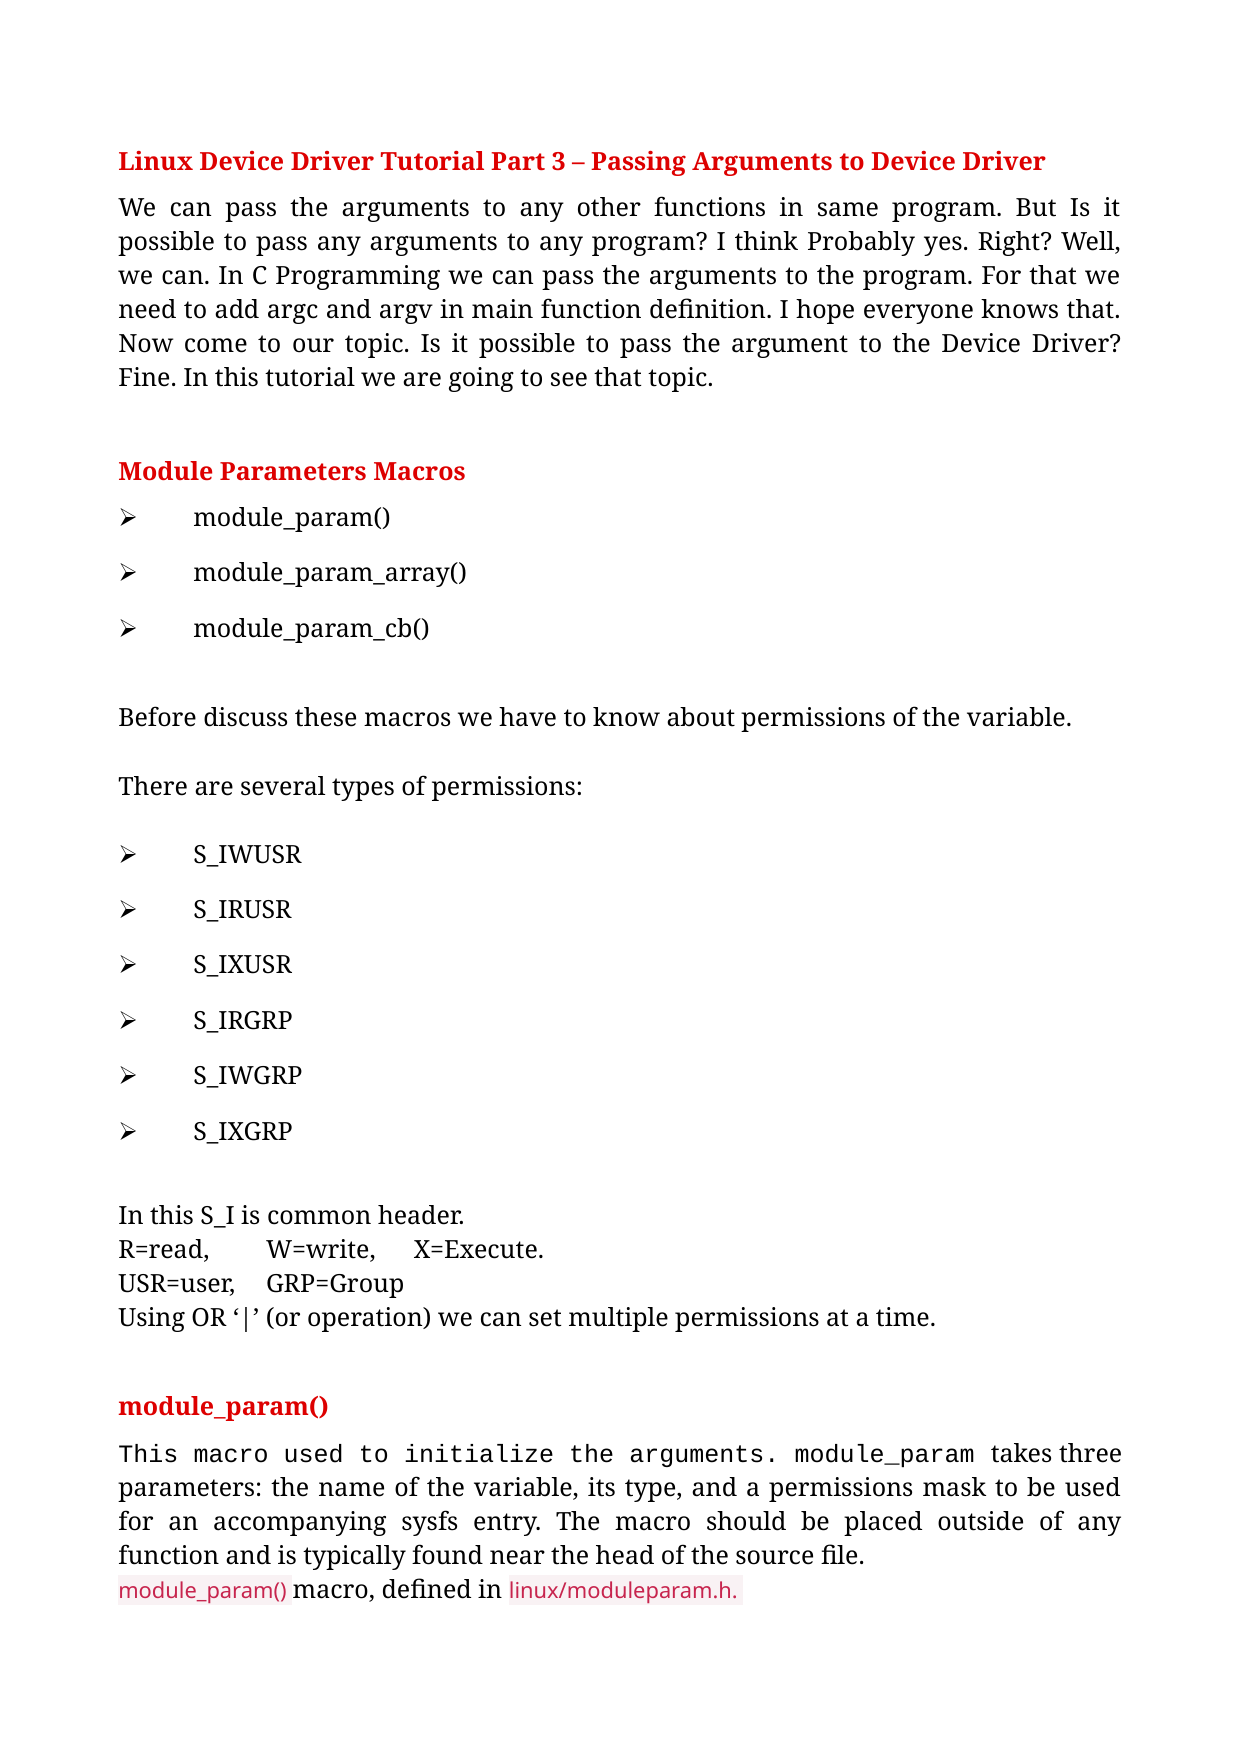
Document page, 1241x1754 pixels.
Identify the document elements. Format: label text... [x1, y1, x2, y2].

list S_IWGRP [118, 1058, 1122, 1092]
list module_param_cb() [118, 611, 1122, 644]
text USR=user, GRP=Group Using OR ‘|’ (or operation) we can set multiple permissions at a time. [118, 1266, 1122, 1334]
subtitle Linux Device Driver Tutorial Part 3 – Passing Arguments to Device Driver [118, 143, 1122, 177]
list S_IWUSR [118, 836, 1122, 870]
list module_param_array() [118, 555, 1122, 589]
list module_param() [118, 500, 1122, 534]
list S_IRGRP [118, 1002, 1122, 1037]
text There are several types of permissions: [118, 768, 1122, 802]
list S_IXGRP [118, 1113, 1122, 1147]
list S_IXUSR [118, 947, 1122, 981]
text R=read, W=write, X=Execute. [118, 1232, 1122, 1266]
list S_IRUSR [118, 892, 1122, 926]
text module_param() macro, defined in linux/moduleparam.h. [118, 1572, 1122, 1606]
subtitle Module Parameters Macros [118, 453, 1122, 487]
text In this S_I is common header. [118, 1197, 1122, 1232]
text We can pass the arguments to any other functions in same program. But Is it possible to pass any arguments to any program? I think Probably yes. Right? Well, we can. In C Programming we can pass the arguments to the program. For that we need to add argc and argv in main function definition. I hope everyone knows that. Now come to our topic. Is it possible to pass the argument to the Device Driver? Fine. In this tutorial we are going to see that topic. [118, 190, 1122, 394]
text Before discuss these macros we have to know about permissions of the variable. [118, 700, 1122, 734]
text This macro used to initialize the arguments. module_param takes three parameters: the name of the variable, its type, and a permissions mask to be used for an accompanying sysfs entry. The macro should be placed outside of any function and is typically found near the head of the source file. [118, 1435, 1122, 1572]
subtitle module_param() [118, 1389, 1122, 1423]
